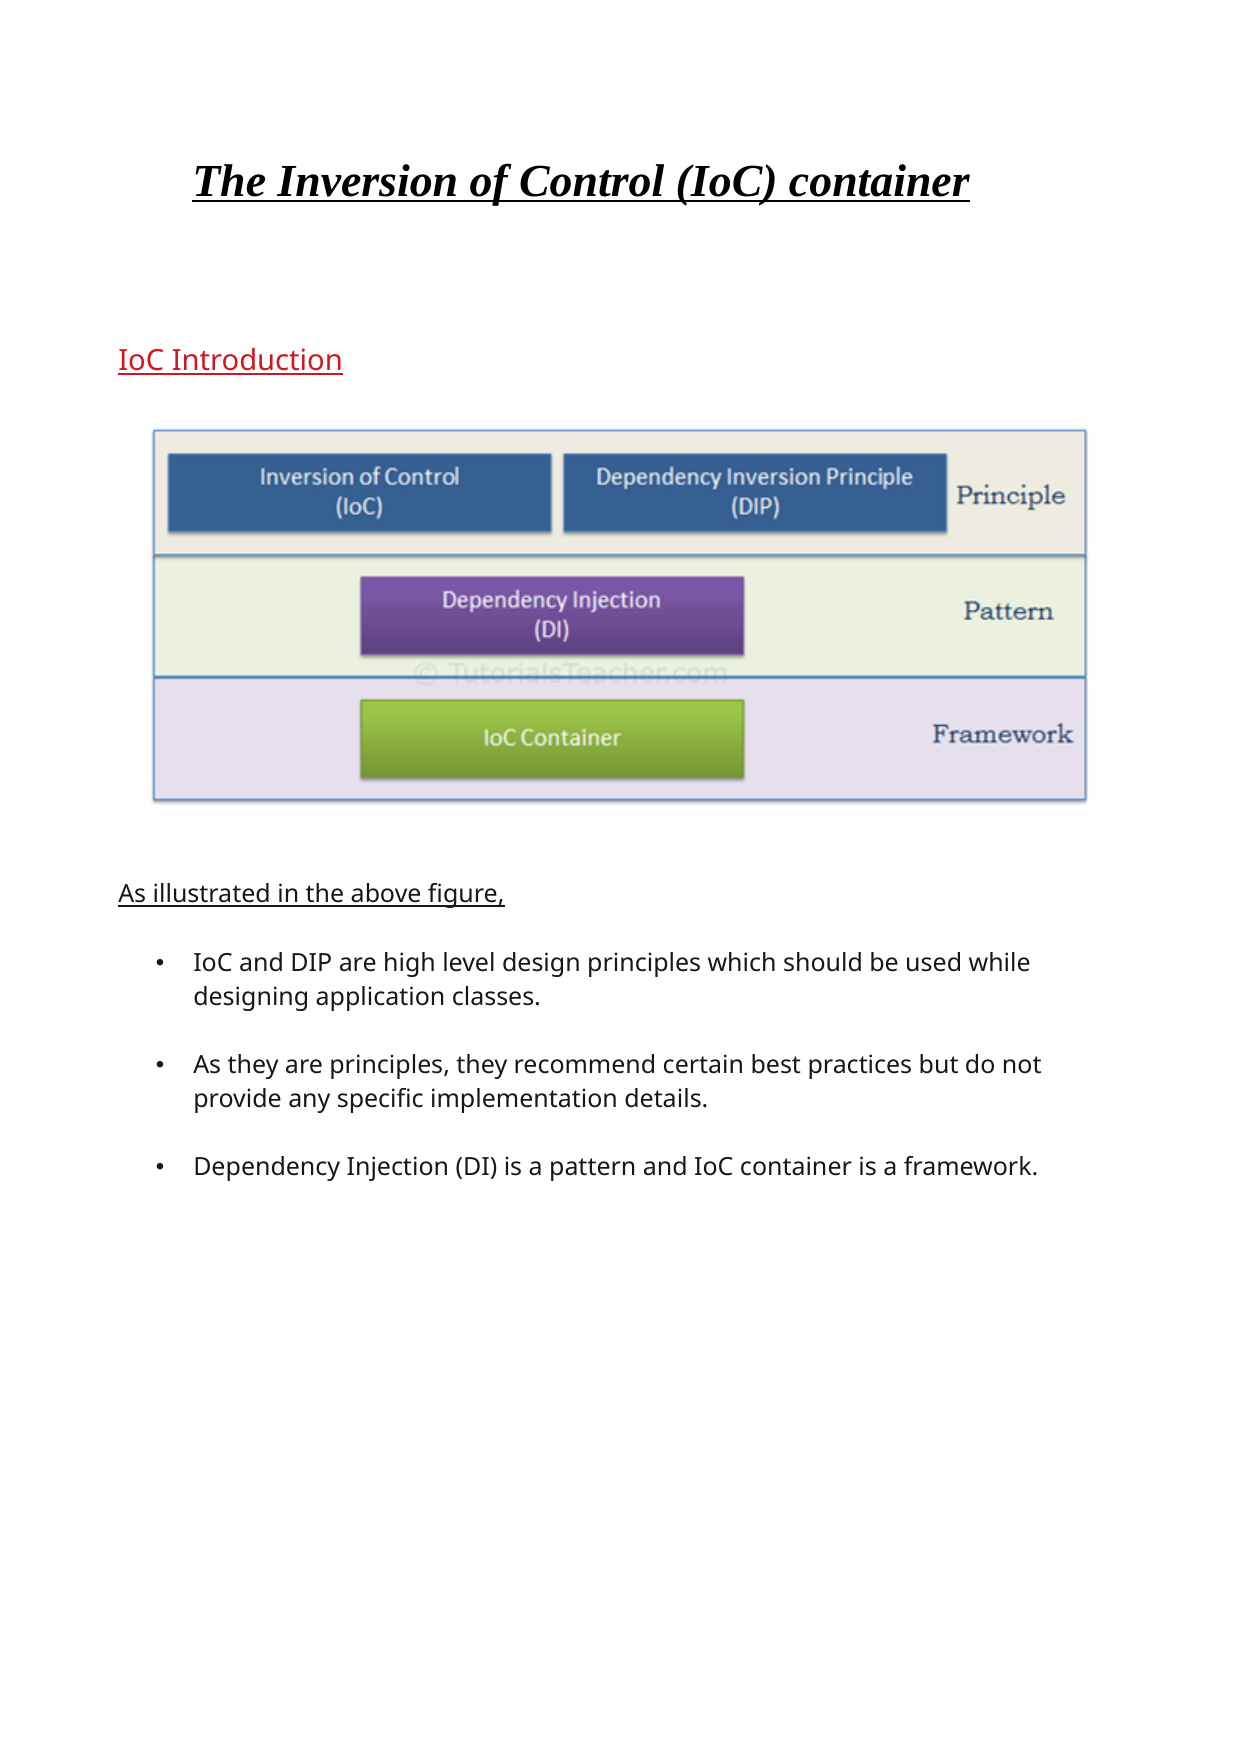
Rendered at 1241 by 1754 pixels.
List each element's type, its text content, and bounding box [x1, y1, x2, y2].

list Dependency Injection (DI) is a pattern and IoC container is a framework. [156, 1149, 1122, 1183]
picture [149, 427, 1091, 805]
text The Inversion of Control (IoC) container [118, 154, 1122, 207]
list As they are principles, they recommend certain best practices but do not provide any specific implementation details. [156, 1046, 1122, 1114]
list IoC and DIP are high level design principles which should be used while designing application classes. [156, 944, 1122, 1012]
subtitle IoC Introduction [118, 339, 1122, 379]
text As illustrated in the above figure, [118, 876, 1122, 910]
